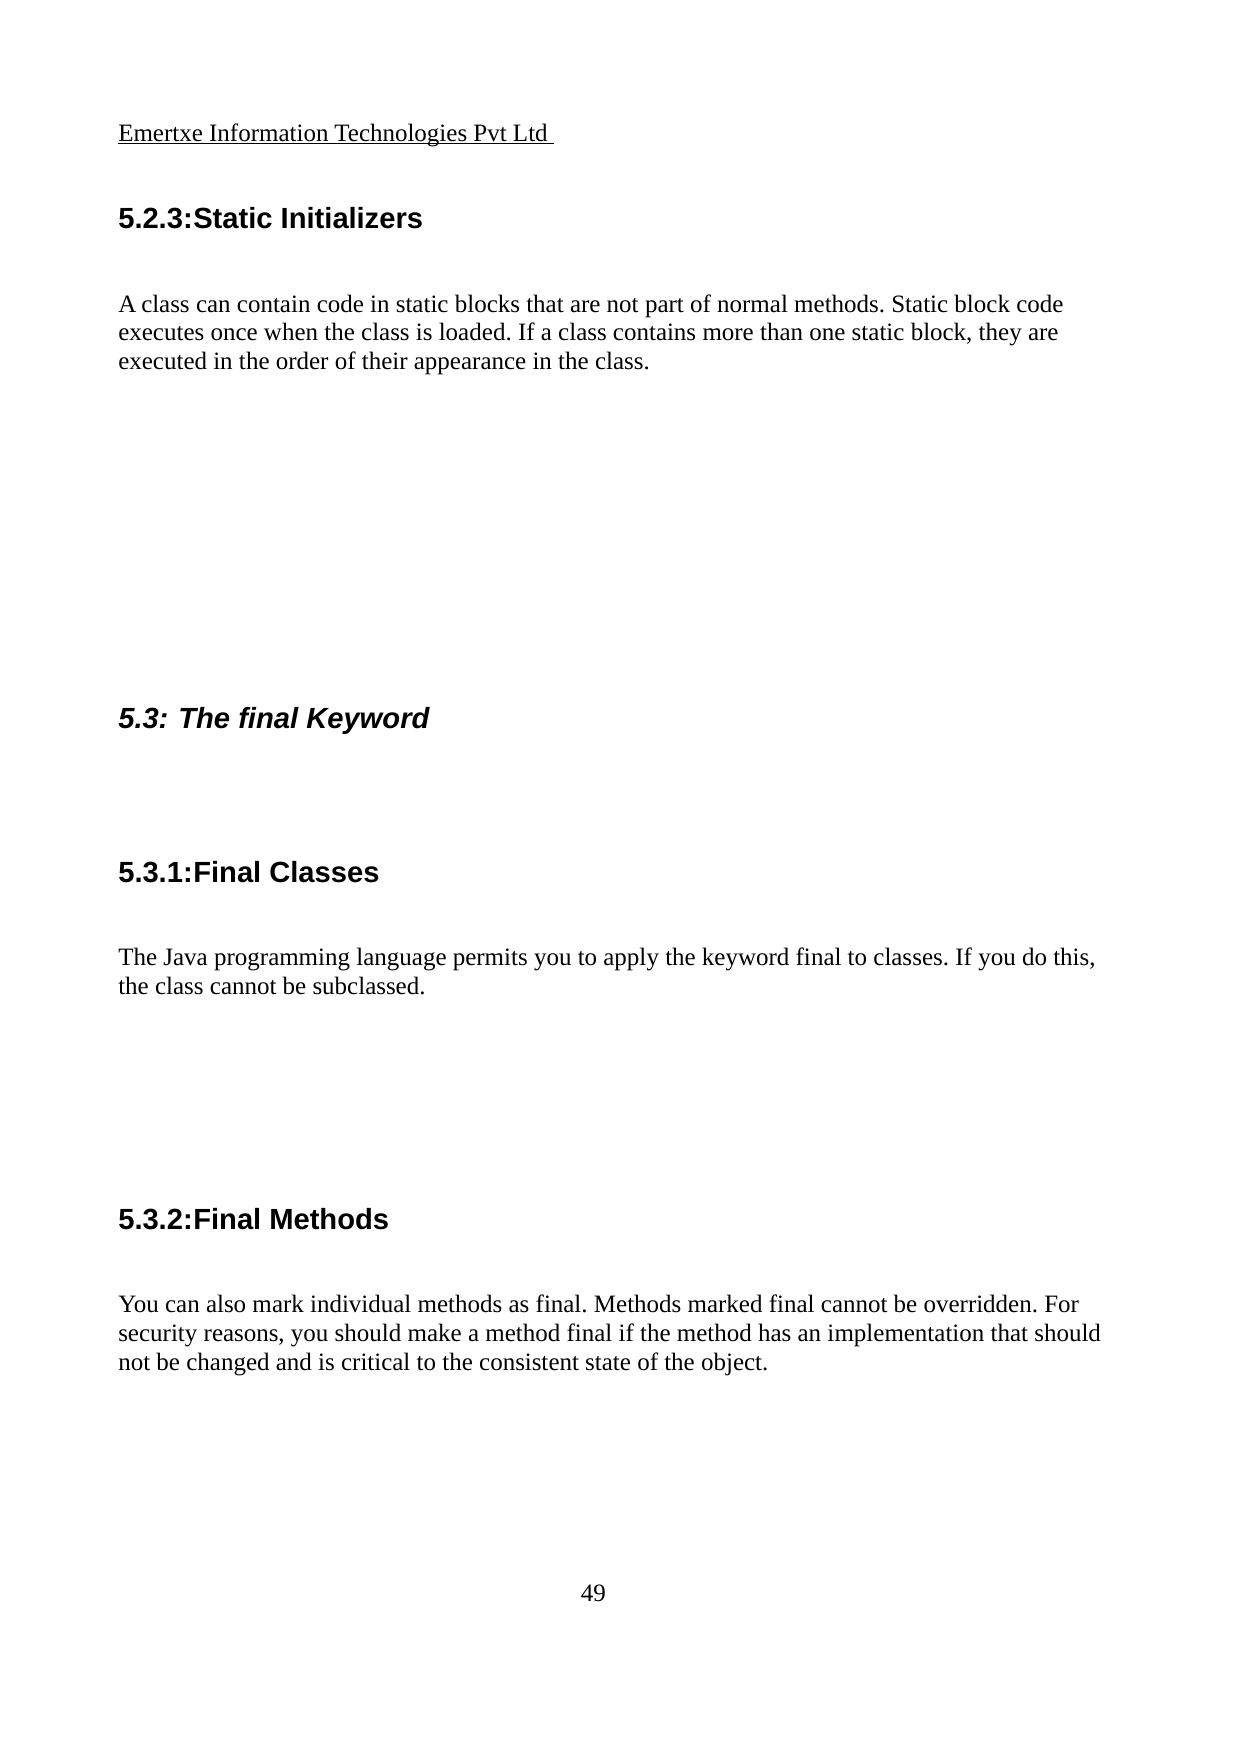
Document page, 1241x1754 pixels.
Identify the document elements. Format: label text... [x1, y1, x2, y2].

text You can also mark individual methods as final. Methods marked final cannot be overridden. For security reasons, you should make a method final if the method has an implementation that should not be changed and is critical to the consistent state of the object. [118, 1289, 1122, 1376]
subtitle Final Methods [118, 1202, 1122, 1236]
subtitle The final Keyword [118, 701, 1122, 735]
subtitle Final Classes [118, 855, 1122, 888]
text The Java programming language permits you to apply the keyword final to classes. If you do this, the class cannot be subclassed. [118, 942, 1122, 999]
subtitle Static Initializers [118, 201, 1122, 235]
text A class can contain code in static blocks that are not part of normal methods. Static block code executes once when the class is loaded. If a class contains more than one static block, they are executed in the order of their appearance in the class. [118, 289, 1122, 375]
